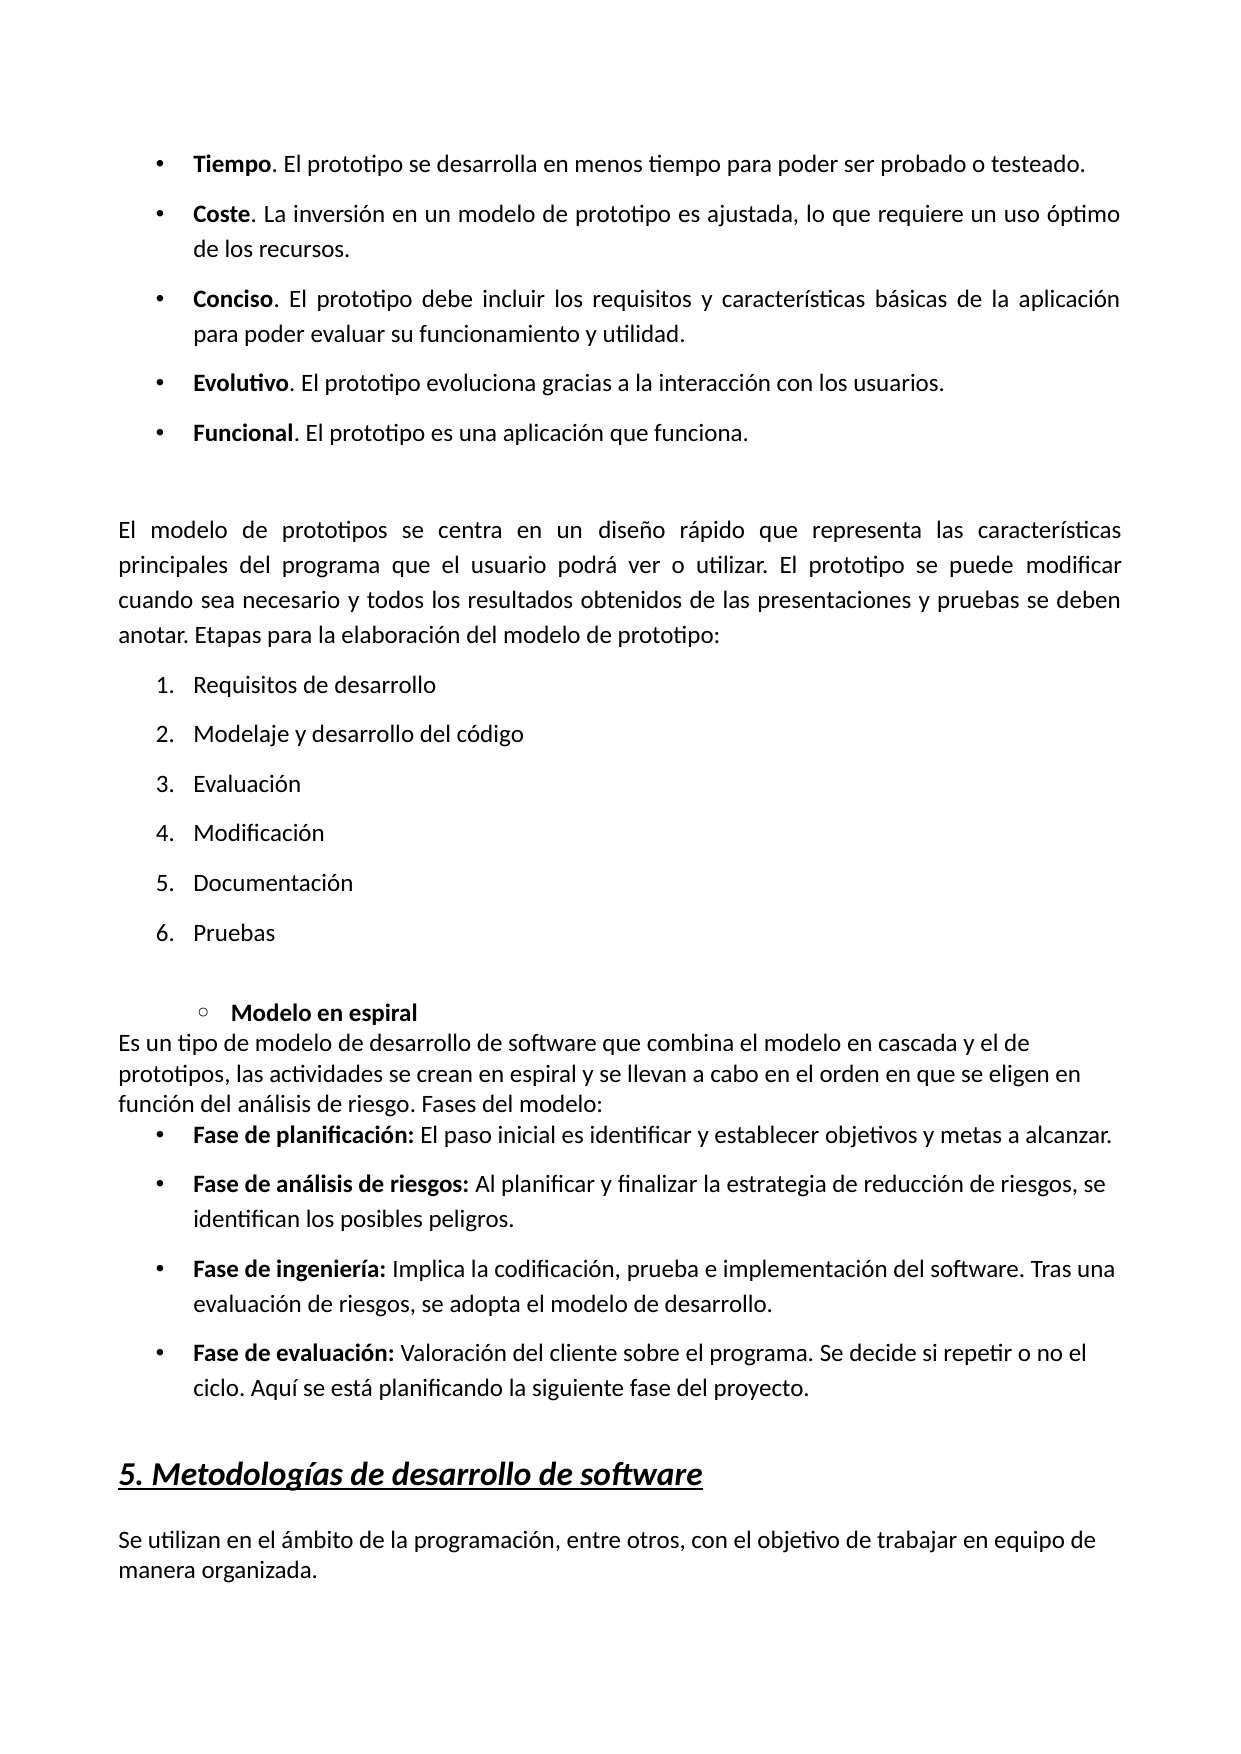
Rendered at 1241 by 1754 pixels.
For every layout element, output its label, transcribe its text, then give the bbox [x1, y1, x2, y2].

list Requisitos de desarrollo [156, 669, 1122, 699]
list Evolutivo. El prototipo evoluciona gracias a la interacción con los usuarios. [156, 367, 1122, 398]
text 5. Metodologías de desarrollo de software [118, 1453, 1122, 1493]
list Modelaje y desarrollo del código [156, 718, 1122, 749]
list Modificación [156, 817, 1122, 848]
text Es un tipo de modelo de desarrollo de software que combina el modelo en cascada y el de prototipos, las actividades se crean en espiral y se llevan a cabo en el orden en que se eligen en función del análisis de riesgo. Fases del modelo: [118, 1027, 1122, 1119]
text El modelo de prototipos se centra en un diseño rápido que representa las características principales del programa que el usuario podrá ver o utilizar. El prototipo se puede modificar cuando sea necesario y todos los resultados obtenidos de las presentaciones y pruebas se deben anotar. Etapas para la elaboración del modelo de prototipo: [118, 514, 1122, 650]
list Fase de análisis de riesgos: Al planificar y finalizar la estrategia de reducción de riesgos, se identifican los posibles peligros. [156, 1168, 1122, 1234]
list Conciso. El prototipo debe incluir los requisitos y características básicas de la aplicación para poder evaluar su funcionamiento y utilidad. [156, 283, 1122, 348]
list Modelo en espiral [193, 997, 1122, 1027]
list Fase de planificación: El paso inicial es identificar y establecer objetivos y metas a alcanzar. [156, 1119, 1122, 1149]
list Coste. La inversión en un modelo de prototipo es ajustada, lo que requiere un uso óptimo de los recursos. [156, 198, 1122, 264]
list Fase de ingeniería: Implica la codificación, prueba e implementación del software. Tras una evaluación de riesgos, se adopta el modelo de desarrollo. [156, 1253, 1122, 1318]
list Fase de evaluación: Valoración del cliente sobre el programa. Se decide si repetir o no el ciclo. Aquí se está planificando la siguiente fase del proyecto. [156, 1338, 1122, 1403]
list Evaluación [156, 768, 1122, 798]
list Documentación [156, 867, 1122, 898]
list Pruebas [156, 917, 1122, 947]
list Tiempo. El prototipo se desarrolla en menos tiempo para poder ser probado o testeado. [156, 149, 1122, 179]
list Funcional. El prototipo es una aplicación que funciona. [156, 417, 1122, 447]
text Se utilizan en el ámbito de la programación, entre otros, con el objetivo de trabajar en equipo de manera organizada. [118, 1524, 1122, 1585]
